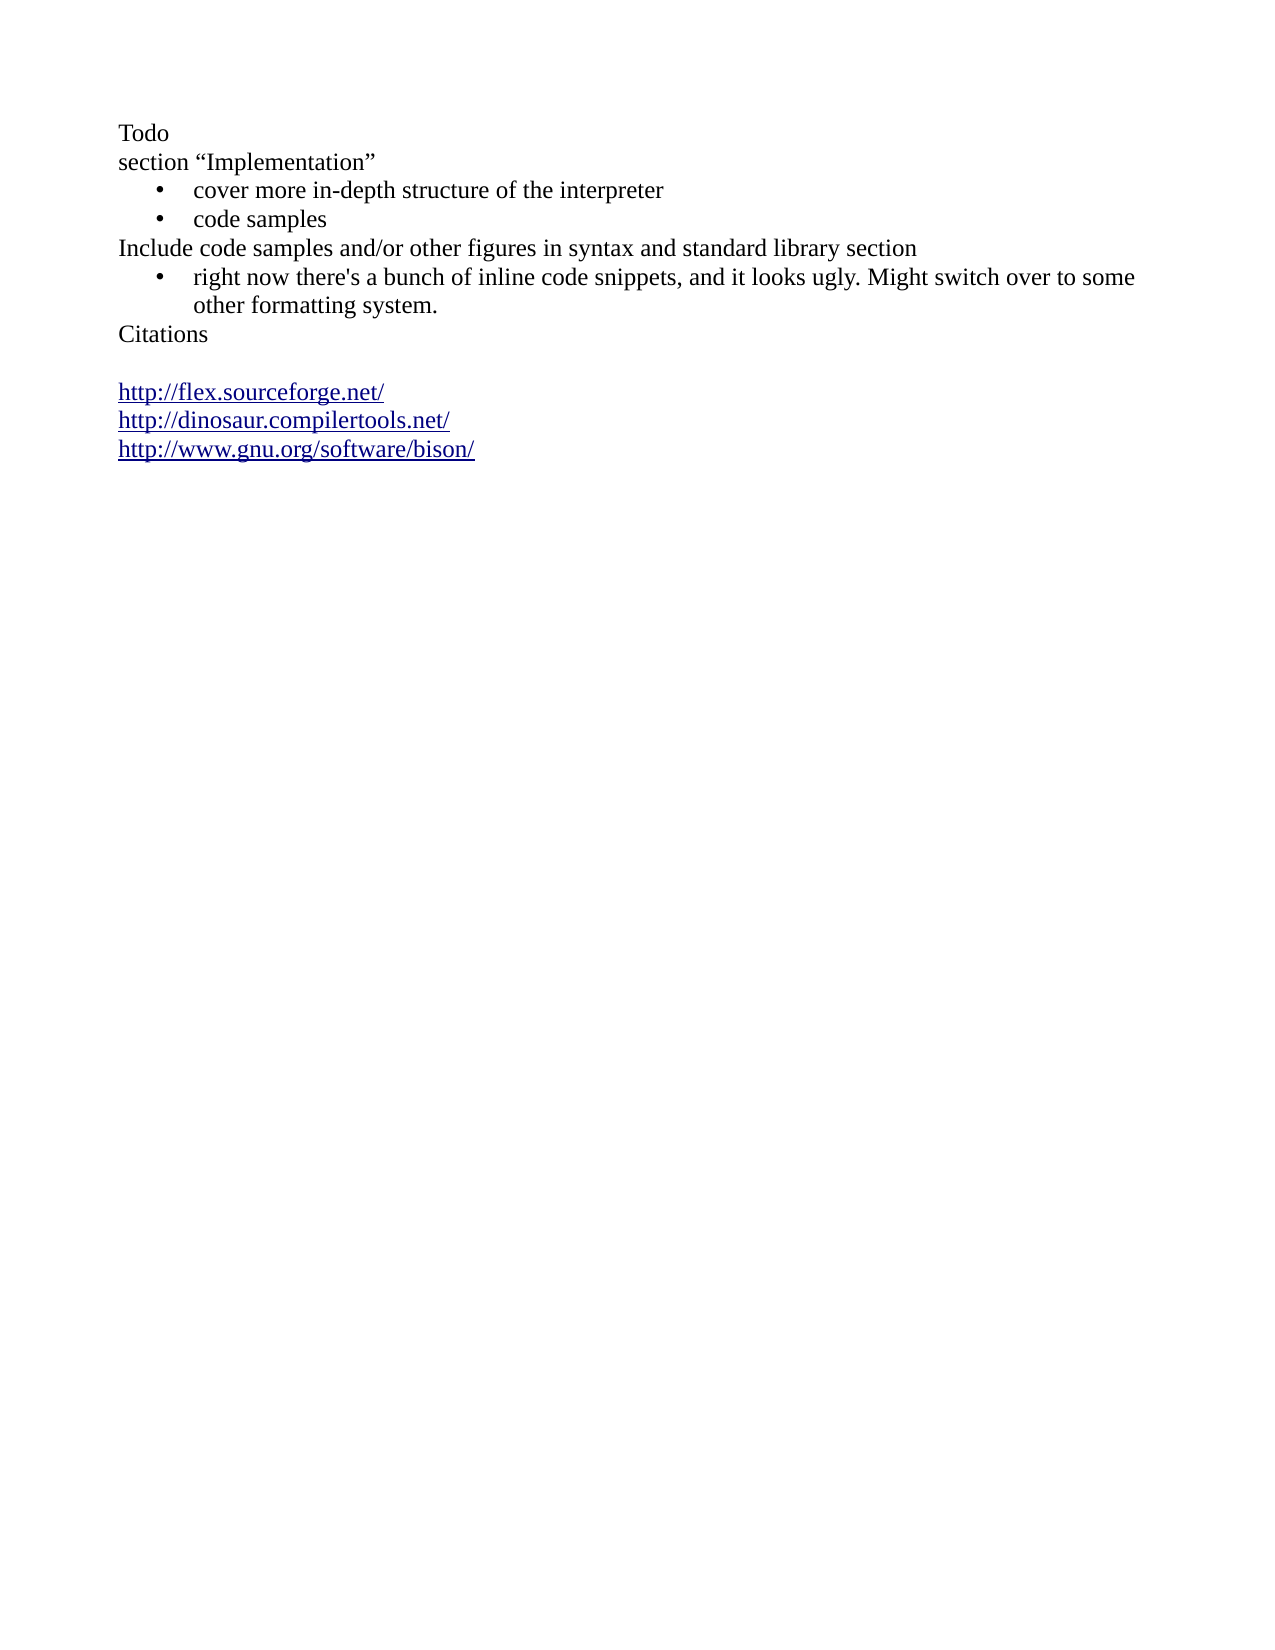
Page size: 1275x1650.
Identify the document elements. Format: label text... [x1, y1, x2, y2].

list code samples [156, 204, 1157, 233]
text Citations [118, 319, 1157, 348]
text http://dinosaur.compilertools.net/ [118, 406, 1157, 434]
list right now there's a bunch of inline code snippets, and it looks ugly. Might switch over to some other formatting system. [156, 262, 1157, 319]
text section “Implementation” [118, 147, 1157, 176]
text http://flex.sourceforge.net/ [118, 377, 1157, 406]
list cover more in-depth structure of the interpreter [156, 176, 1157, 204]
text http://www.gnu.org/software/bison/ [118, 434, 1157, 463]
text Todo [118, 118, 1157, 147]
text Include code samples and/or other figures in syntax and standard library section [118, 233, 1157, 262]
